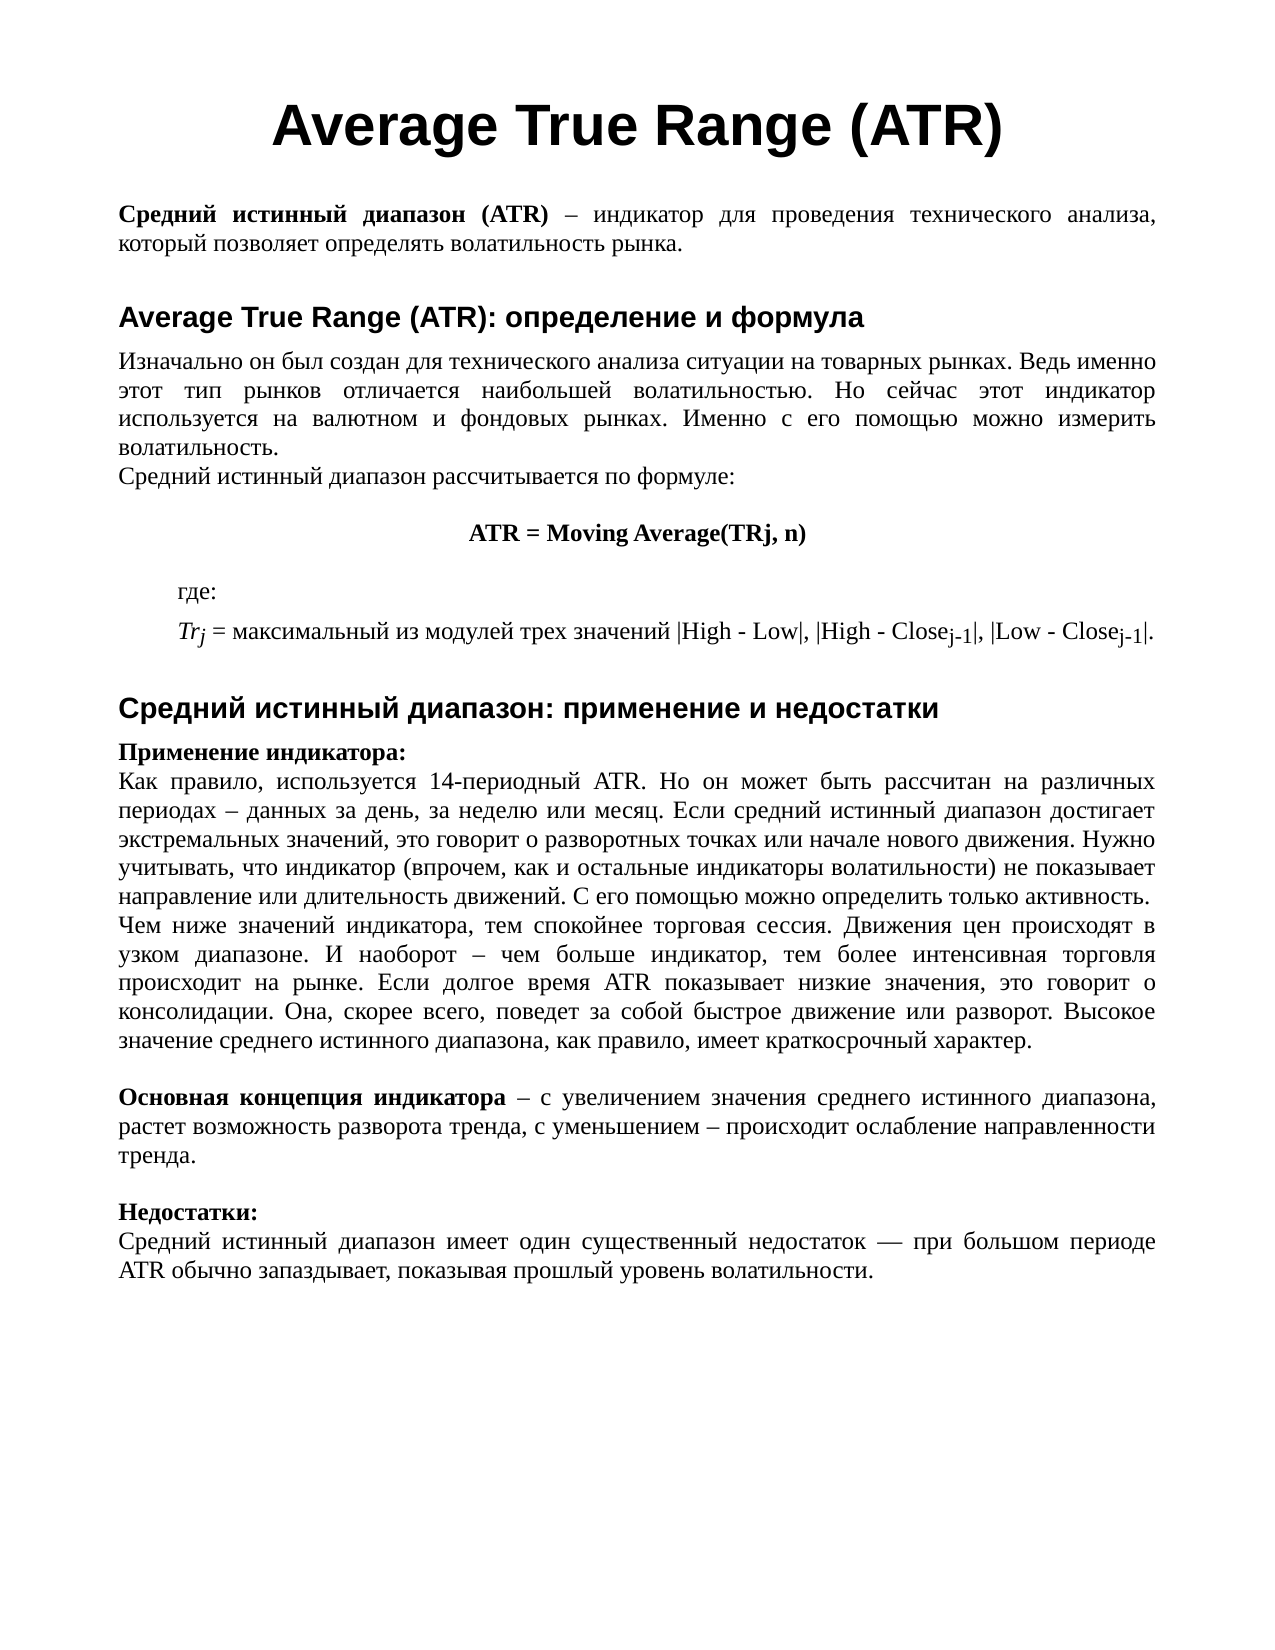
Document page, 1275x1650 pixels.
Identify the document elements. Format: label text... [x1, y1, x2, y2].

title Average True Range (ATR) [118, 91, 1157, 158]
text Изначально он был создан для технического анализа ситуации на товарных рынках. Ведь именно этот тип рынков отличается наибольшей волатильностью. Но сейчас этот индикатор используется на валютном и фондовых рынках. Именно с его помощью можно измерить волатильность. [118, 346, 1157, 461]
text где: Trj = максимальный из модулей трех значений |High - Low|, |High - Closej-1|, |Low - Closej-1|. [177, 576, 1157, 648]
text Применение индикатора: [118, 737, 1157, 766]
text Как правило, используется 14-периодный ATR. Но он может быть рассчитан на различных периодах – данных за день, за неделю или месяц. Если средний истинный диапазон достигает экстремальных значений, это говорит о разворотных точках или начале нового движения. Нужно учитывать, что индикатор (впрочем, как и остальные индикаторы волатильности) не показывает направление или длительность движений. С его помощью можно определить только активность. [118, 766, 1157, 910]
text Средний истинный диапазон имеет один существенный недостаток — при большом периоде ATR обычно запаздывает, показывая прошлый уровень волатильности. [118, 1226, 1157, 1284]
text Средний истинный диапазон (ATR) – индикатор для проведения технического анализа, который позволяет определять волатильность рынка. [118, 199, 1157, 256]
text Средний истинный диапазон рассчитывается по формуле: [118, 461, 1157, 490]
text ATR = Moving Average(TRj, n) [118, 518, 1157, 547]
text Недостатки: [118, 1197, 1157, 1226]
subtitle Average True Range (ATR): определение и формула [118, 300, 1157, 333]
subtitle Средний истинный диапазон: применение и недостатки [118, 691, 1157, 725]
text Чем ниже значений индикатора, тем спокойнее торговая сессия. Движения цен происходят в узком диапазоне. И наоборот – чем больше индикатор, тем более интенсивная торговля происходит на рынке. Если долгое время ATR показывает низкие значения, это говорит о консолидации. Она, скорее всего, поведет за собой быстрое движение или разворот. Высокое значение среднего истинного диапазона, как правило, имеет краткосрочный характер. [118, 910, 1157, 1054]
text Основная концепция индикатора – с увеличением значения среднего истинного диапазона, растет возможность разворота тренда, с уменьшением – происходит ослабление направленности тренда. [118, 1082, 1157, 1169]
